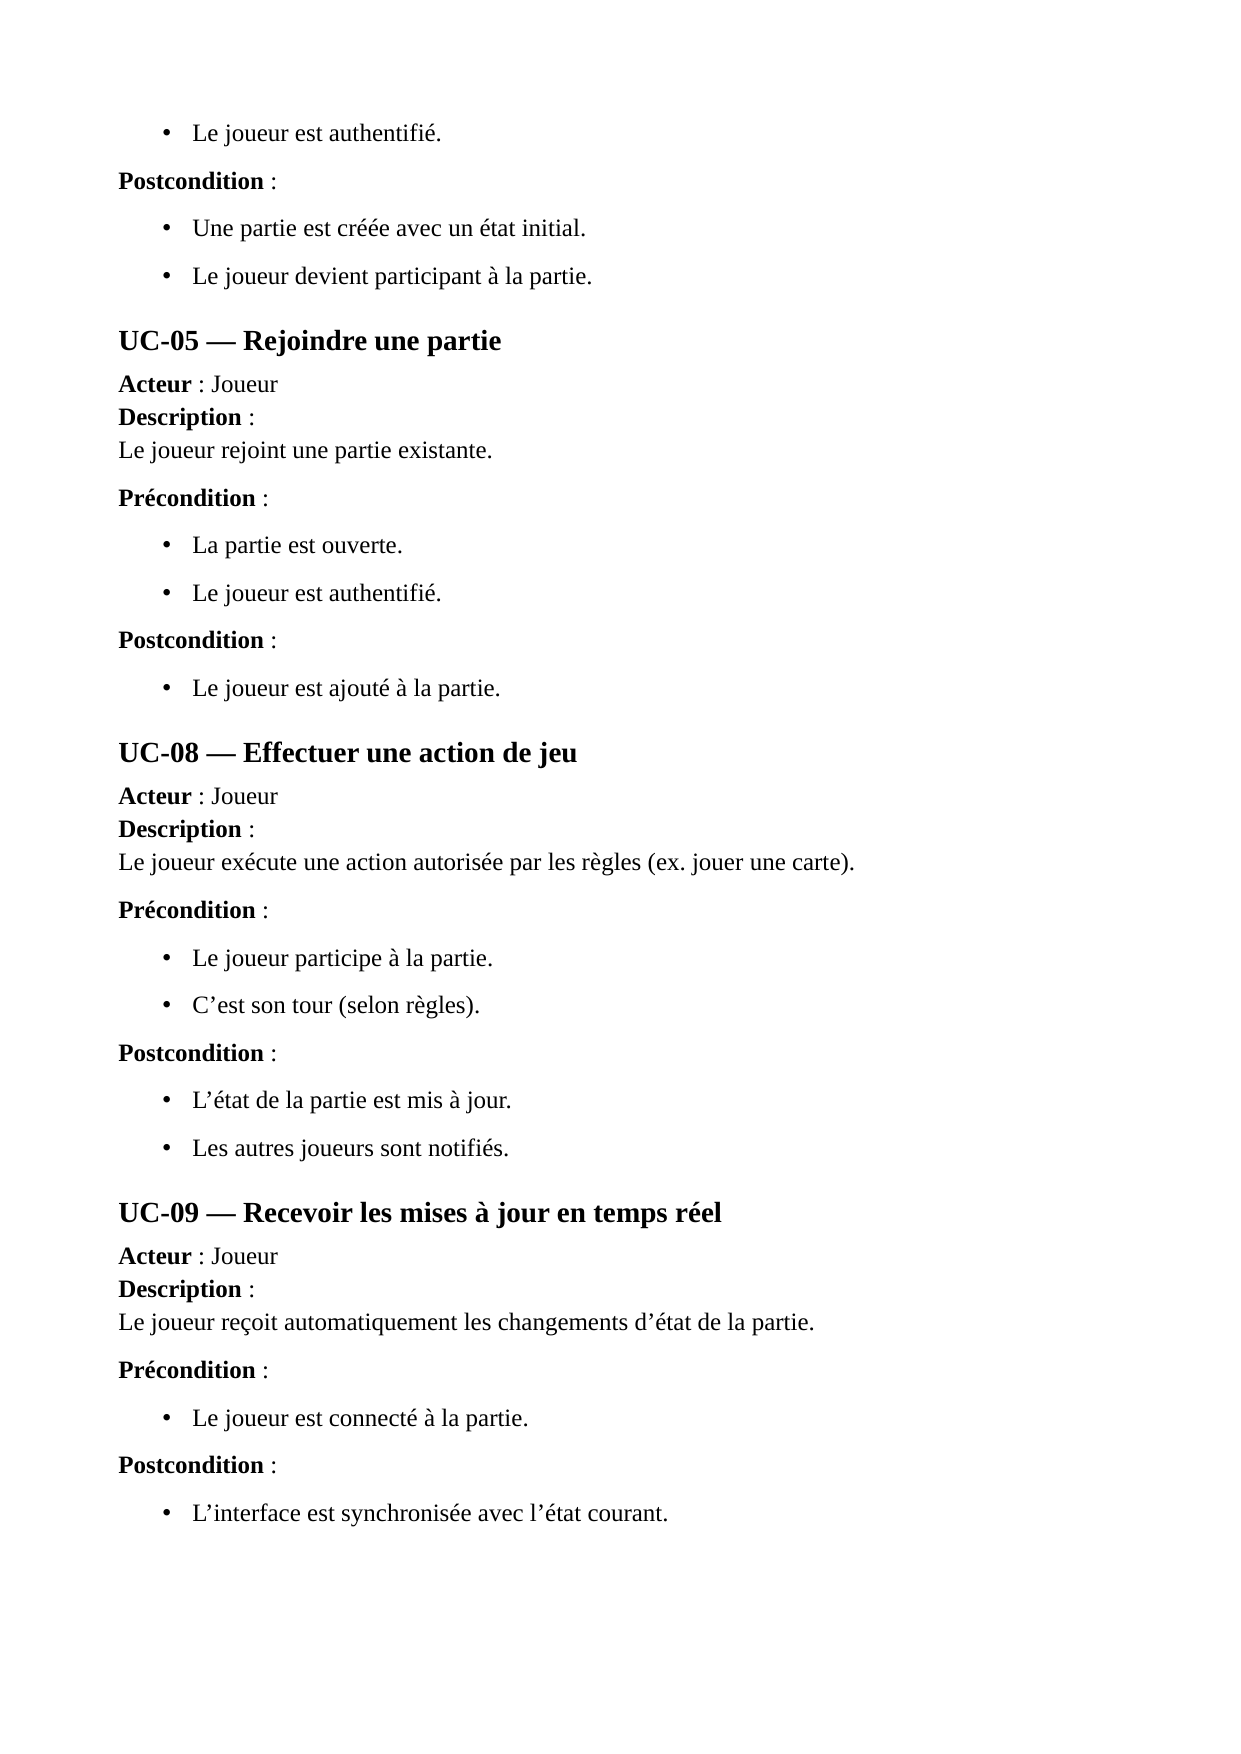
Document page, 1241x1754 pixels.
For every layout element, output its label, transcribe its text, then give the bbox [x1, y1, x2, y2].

subtitle UC-08 — Effectuer une action de jeu [118, 735, 1122, 769]
text Précondition : [118, 1355, 1122, 1384]
list Une partie est créée avec un état initial. [162, 213, 1122, 242]
text Postcondition : [118, 166, 1122, 194]
list L’état de la partie est mis à jour. [162, 1086, 1122, 1114]
text Acteur : Joueur Description : Le joueur reçoit automatiquement les changements d’état de la partie. [118, 1241, 1122, 1336]
list C’est son tour (selon règles). [162, 990, 1122, 1019]
subtitle UC-05 — Rejoindre une partie [118, 323, 1122, 357]
list L’interface est synchronisée avec l’état courant. [162, 1498, 1122, 1527]
text Acteur : Joueur Description : Le joueur rejoint une partie existante. [118, 369, 1122, 464]
list Le joueur est connecté à la partie. [162, 1403, 1122, 1431]
list Le joueur est authentifié. [162, 118, 1122, 147]
list Le joueur est authentifié. [162, 578, 1122, 607]
text Postcondition : [118, 1038, 1122, 1067]
list Le joueur est ajouté à la partie. [162, 673, 1122, 702]
subtitle UC-09 — Recevoir les mises à jour en temps réel [118, 1195, 1122, 1229]
list La partie est ouverte. [162, 530, 1122, 559]
text Précondition : [118, 483, 1122, 512]
text Acteur : Joueur Description : Le joueur exécute une action autorisée par les règles (ex. jouer une carte). [118, 781, 1122, 876]
text Postcondition : [118, 626, 1122, 654]
list Le joueur devient participant à la partie. [162, 261, 1122, 290]
text Précondition : [118, 895, 1122, 924]
list Les autres joueurs sont notifiés. [162, 1133, 1122, 1162]
list Le joueur participe à la partie. [162, 943, 1122, 971]
text Postcondition : [118, 1450, 1122, 1479]
